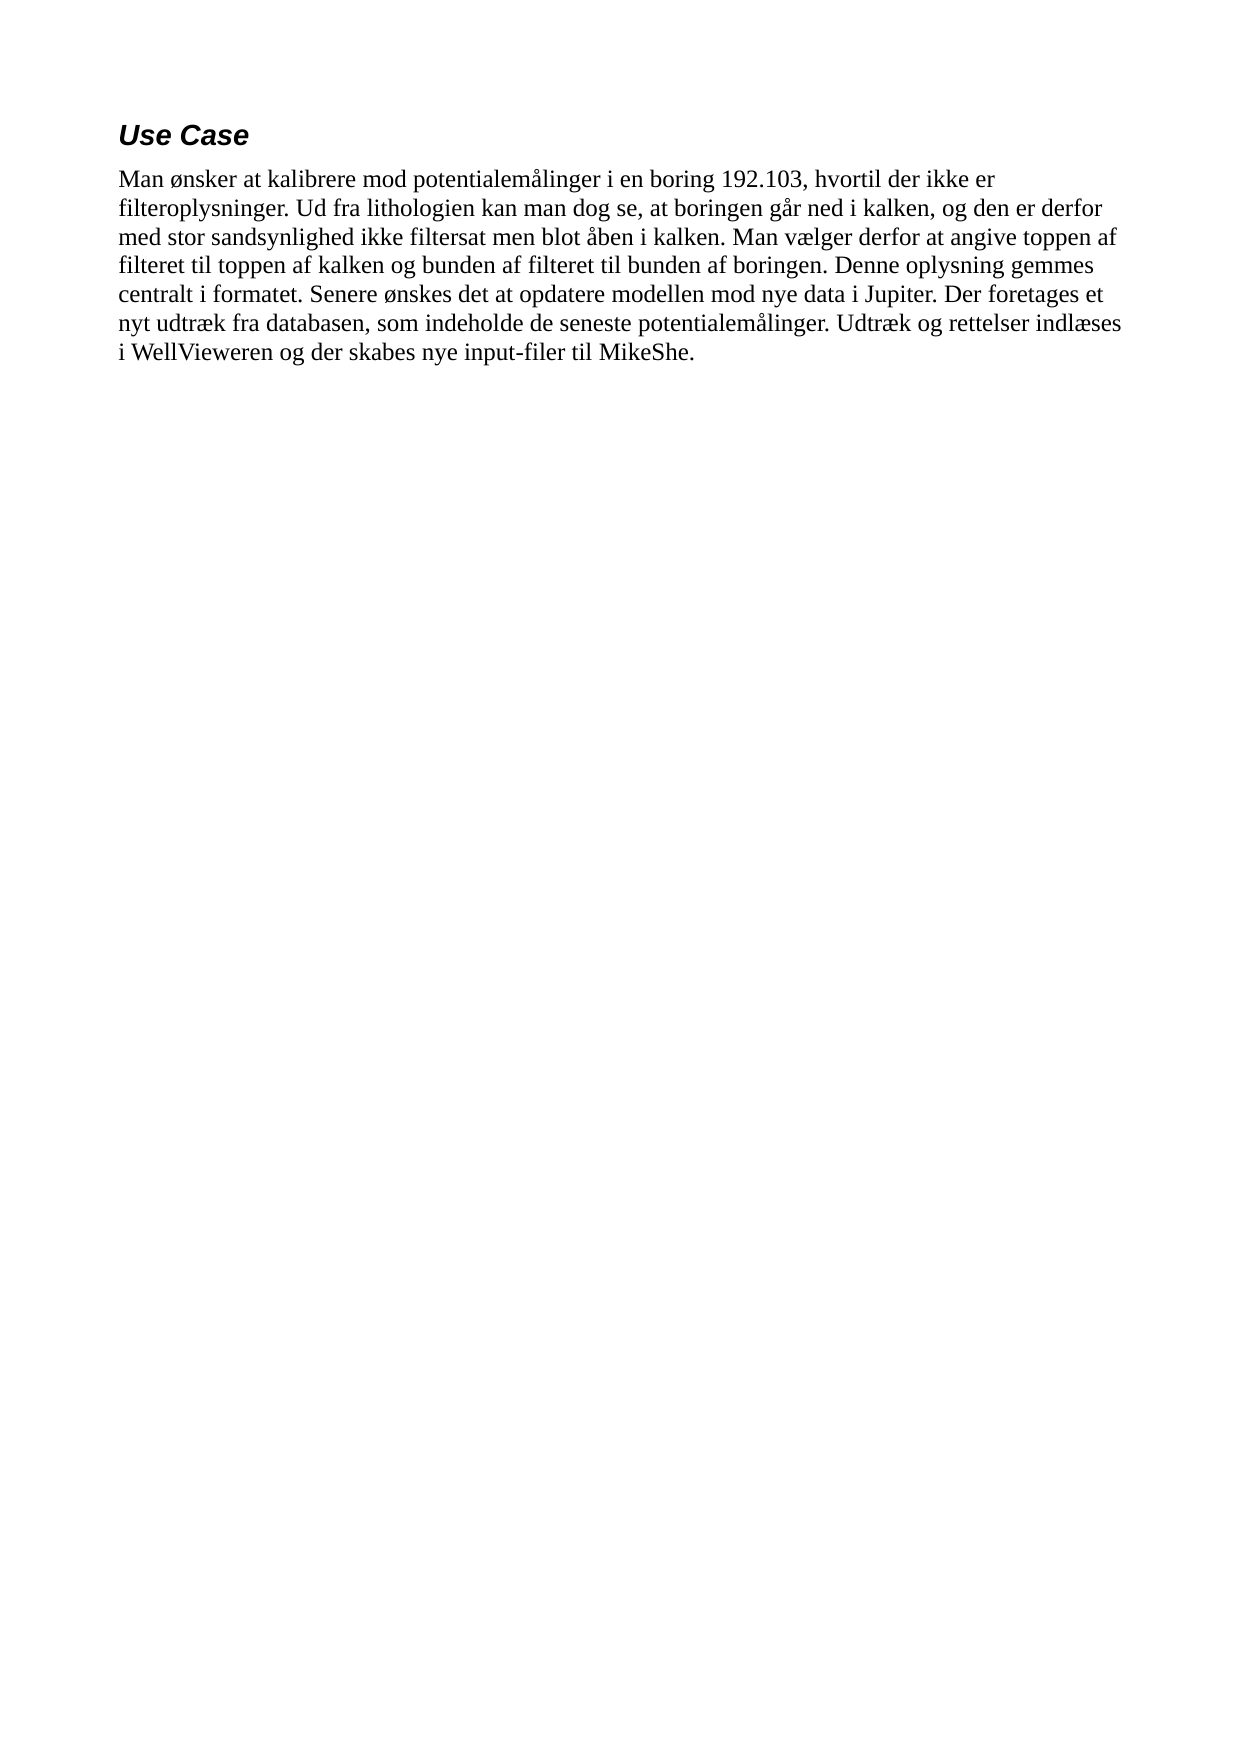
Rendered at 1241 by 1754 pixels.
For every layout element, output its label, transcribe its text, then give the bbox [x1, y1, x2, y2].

text Man ønsker at kalibrere mod potentialemålinger i en boring 192.103, hvortil der ikke er filteroplysninger. Ud fra lithologien kan man dog se, at boringen går ned i kalken, og den er derfor med stor sandsynlighed ikke filtersat men blot åben i kalken. Man vælger derfor at angive toppen af filteret til toppen af kalken og bunden af filteret til bunden af boringen. Denne oplysning gemmes centralt i formatet. Senere ønskes det at opdatere modellen mod nye data i Jupiter. Der foretages et nyt udtræk fra databasen, som indeholde de seneste potentialemålinger. Udtræk og rettelser indlæses i WellVieweren og der skabes nye input-filer til MikeShe. [118, 164, 1122, 365]
subtitle Use Case [118, 118, 1122, 152]
